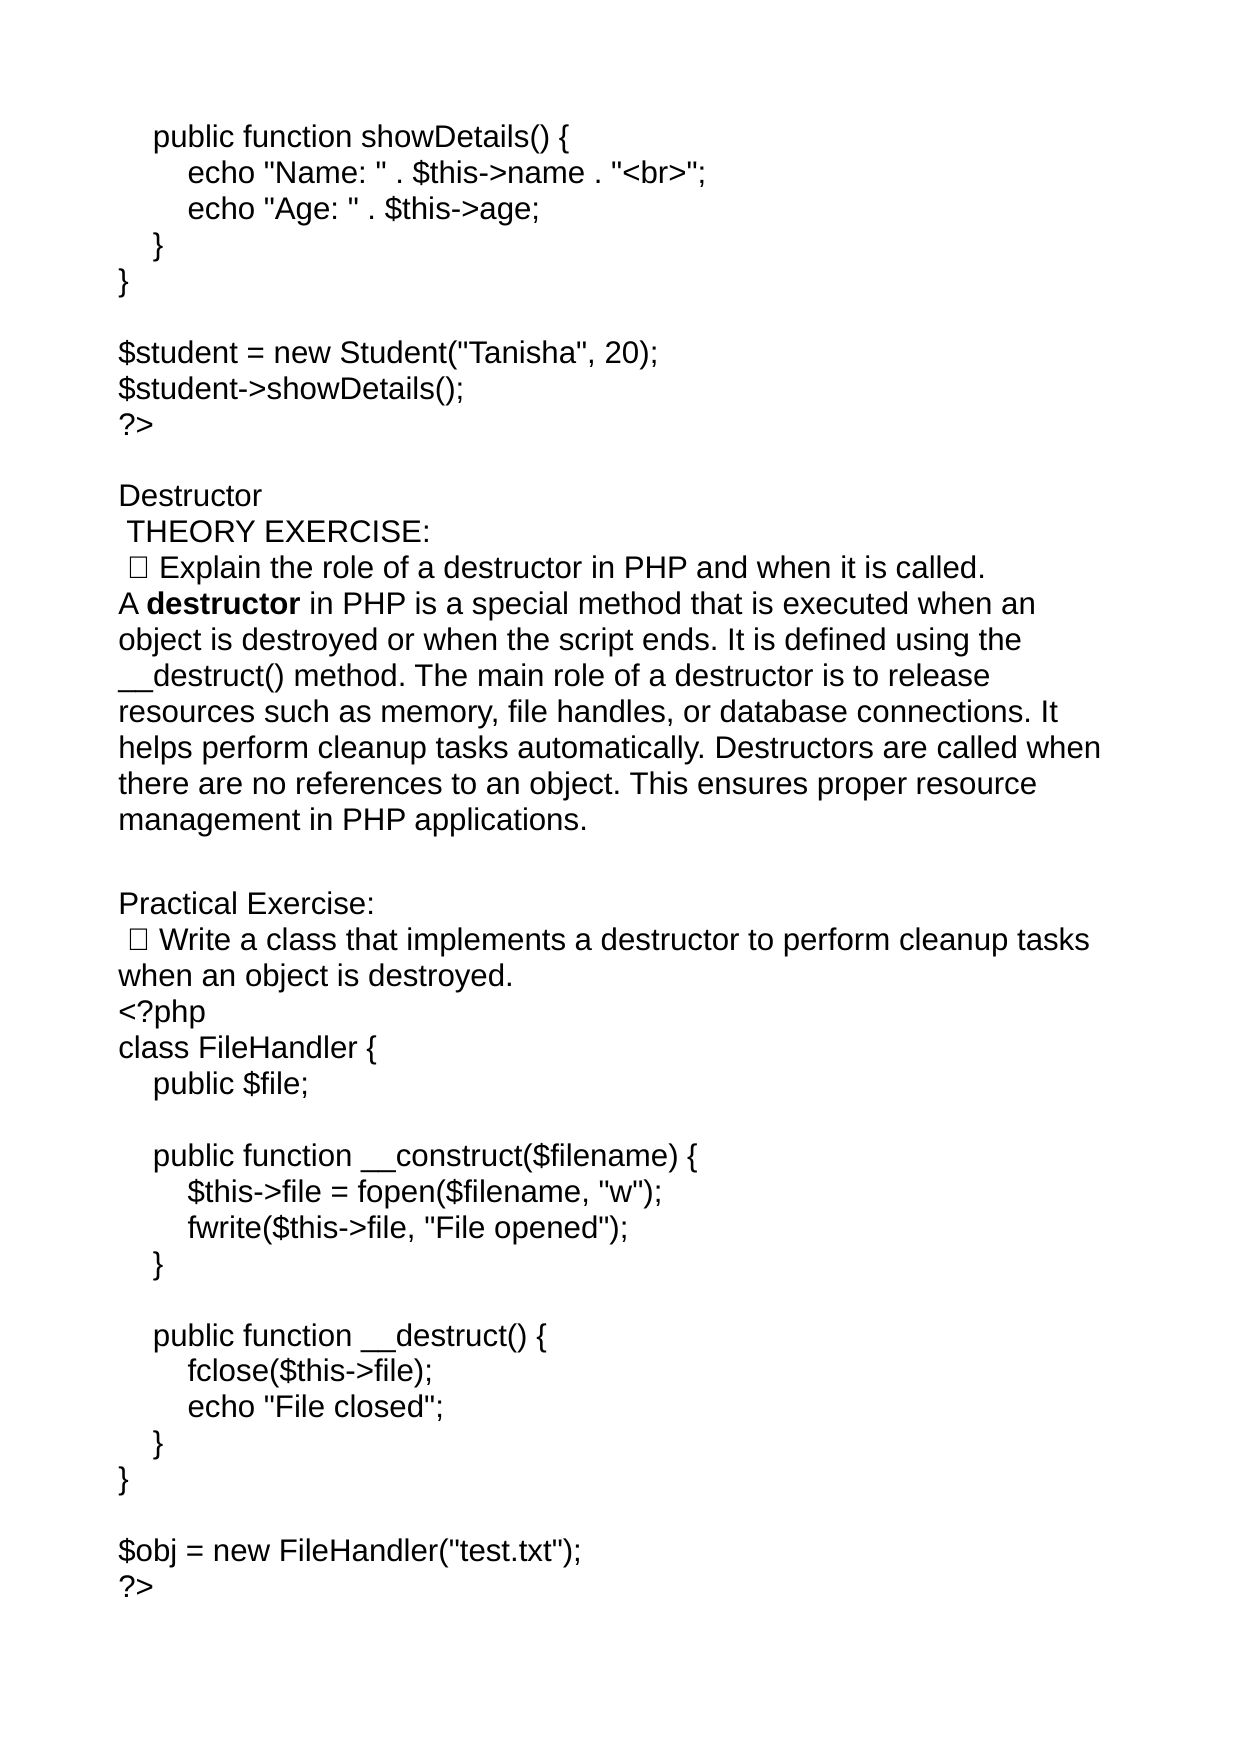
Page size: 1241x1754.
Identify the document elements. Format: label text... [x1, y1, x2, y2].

text $student->showDetails(); [118, 370, 1122, 406]
text  Write a class that implements a destructor to perform cleanup tasks when an object is destroyed. [118, 921, 1122, 993]
text } [118, 1424, 1122, 1460]
text public $file; [118, 1065, 1122, 1101]
text } [118, 262, 1122, 298]
text } [118, 226, 1122, 262]
text $student = new Student("Tanisha", 20); [118, 334, 1122, 370]
text Practical Exercise: [118, 885, 1122, 921]
text A destructor in PHP is a special method that is executed when an object is destroyed or when the script ends. It is defined using the __destruct() method. The main role of a destructor is to release resources such as memory, file handles, or database connections. It helps perform cleanup tasks automatically. Destructors are called when there are no references to an object. This ensures proper resource management in PHP applications. [118, 585, 1122, 837]
text public function __destruct() { [118, 1317, 1122, 1352]
text $this->file = fopen($filename, "w"); [118, 1173, 1122, 1209]
text <?php [118, 993, 1122, 1029]
text echo "File closed"; [118, 1388, 1122, 1424]
text } [118, 1245, 1122, 1281]
text ?> [118, 1568, 1122, 1604]
text } [118, 1460, 1122, 1496]
text Destructor [118, 477, 1122, 513]
text THEORY EXERCISE: [118, 513, 1122, 549]
text fwrite($this->file, "File opened"); [118, 1209, 1122, 1245]
text $obj = new FileHandler("test.txt"); [118, 1532, 1122, 1568]
text fclose($this->file); [118, 1352, 1122, 1388]
text echo "Age: " . $this->age; [118, 190, 1122, 226]
text public function showDetails() { [118, 118, 1122, 154]
text echo "Name: " . $this->name . "<br>"; [118, 154, 1122, 190]
text  Explain the role of a destructor in PHP and when it is called. [118, 549, 1122, 585]
text public function __construct($filename) { [118, 1137, 1122, 1173]
text class FileHandler { [118, 1029, 1122, 1065]
text ?> [118, 406, 1122, 442]
